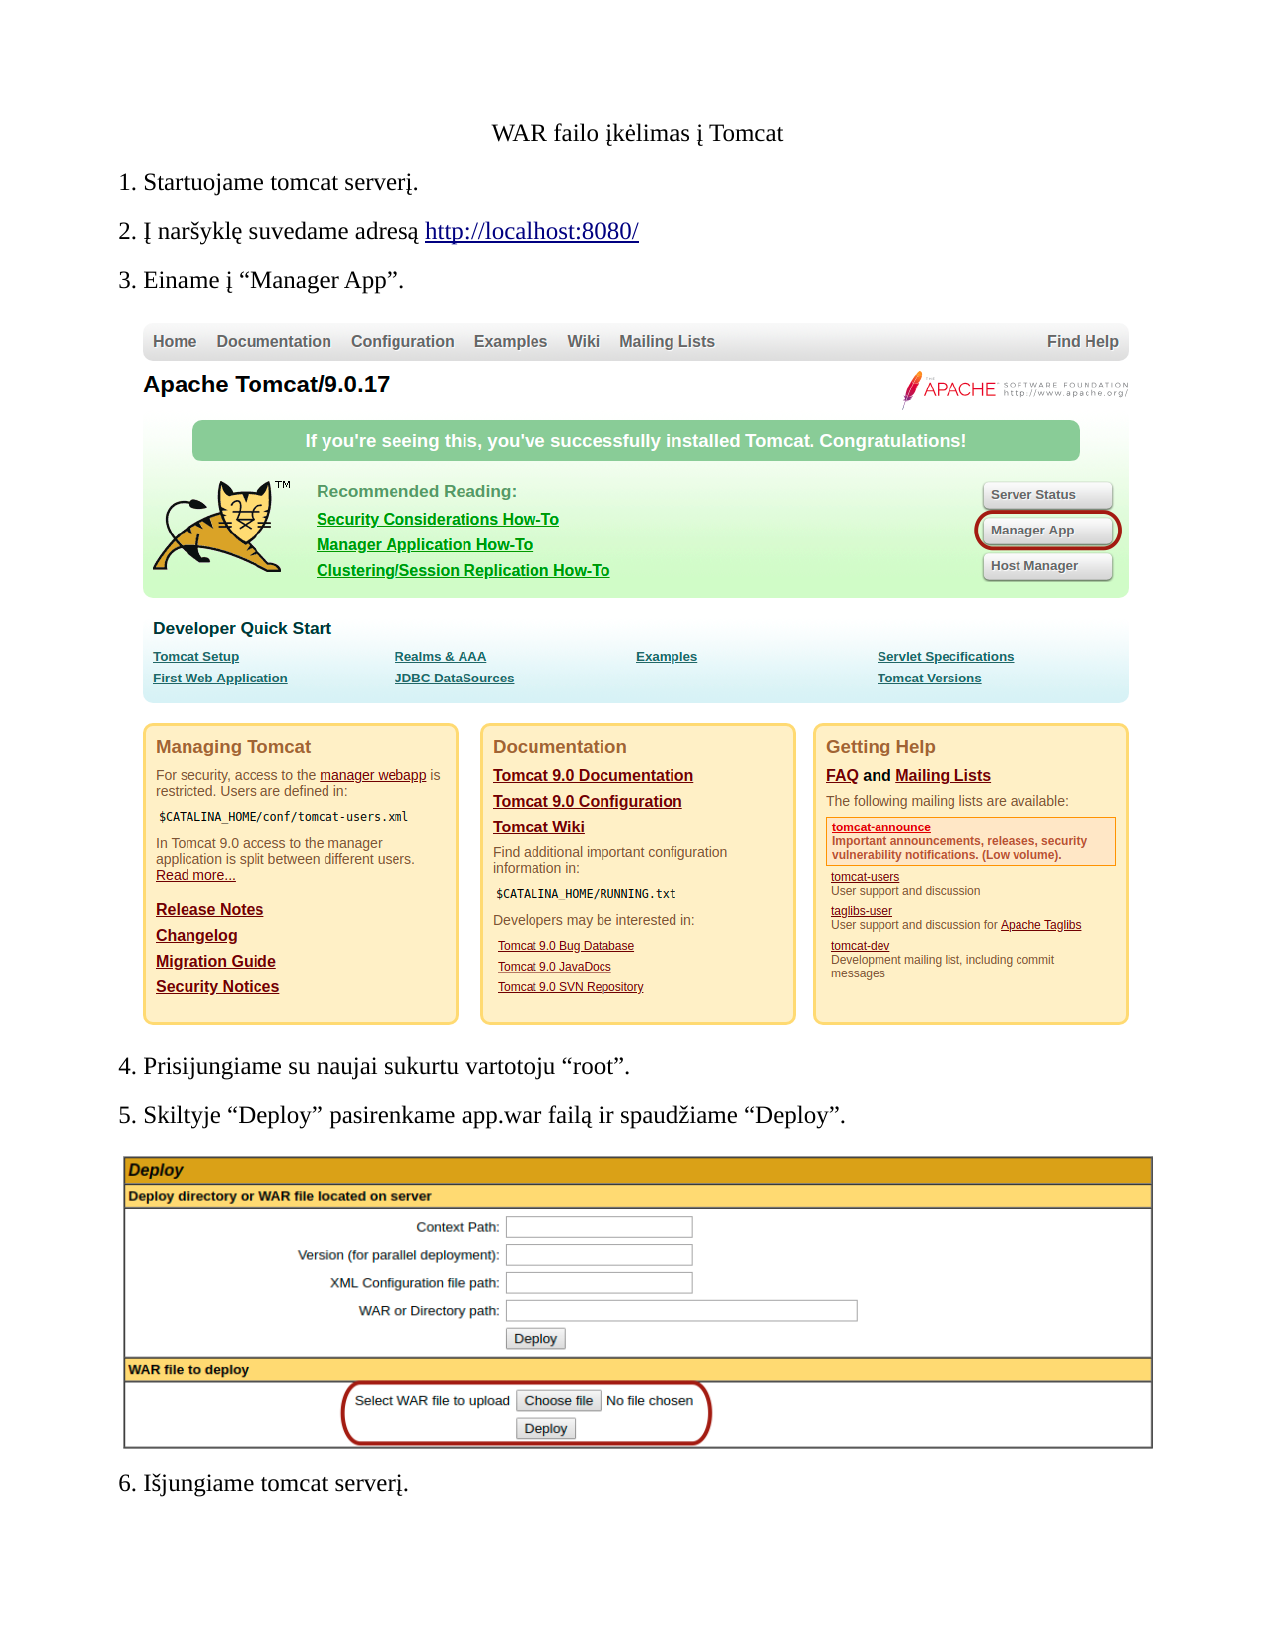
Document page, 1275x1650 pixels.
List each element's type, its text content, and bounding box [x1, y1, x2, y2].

text 3. Einame į “Manager App”. [118, 265, 1157, 294]
text WAR failo įkėlimas į Tomcat [118, 118, 1157, 147]
picture [118, 314, 1157, 1046]
text 6. Išjungiame tomcat serverį. [118, 1462, 1157, 1496]
text 1. Startuojame tomcat serverį. [118, 167, 1157, 196]
picture [118, 1149, 1157, 1462]
text 4. Prisijungiame su naujai sukurtu vartotoju “root”. [118, 1046, 1157, 1080]
text 2. Į naršyklę suvedame adresą http://localhost:8080/ [118, 216, 1157, 245]
text 5. Skiltyje “Deploy” pasirenkame app.war failą ir spaudžiame “Deploy”. [118, 1100, 1157, 1129]
